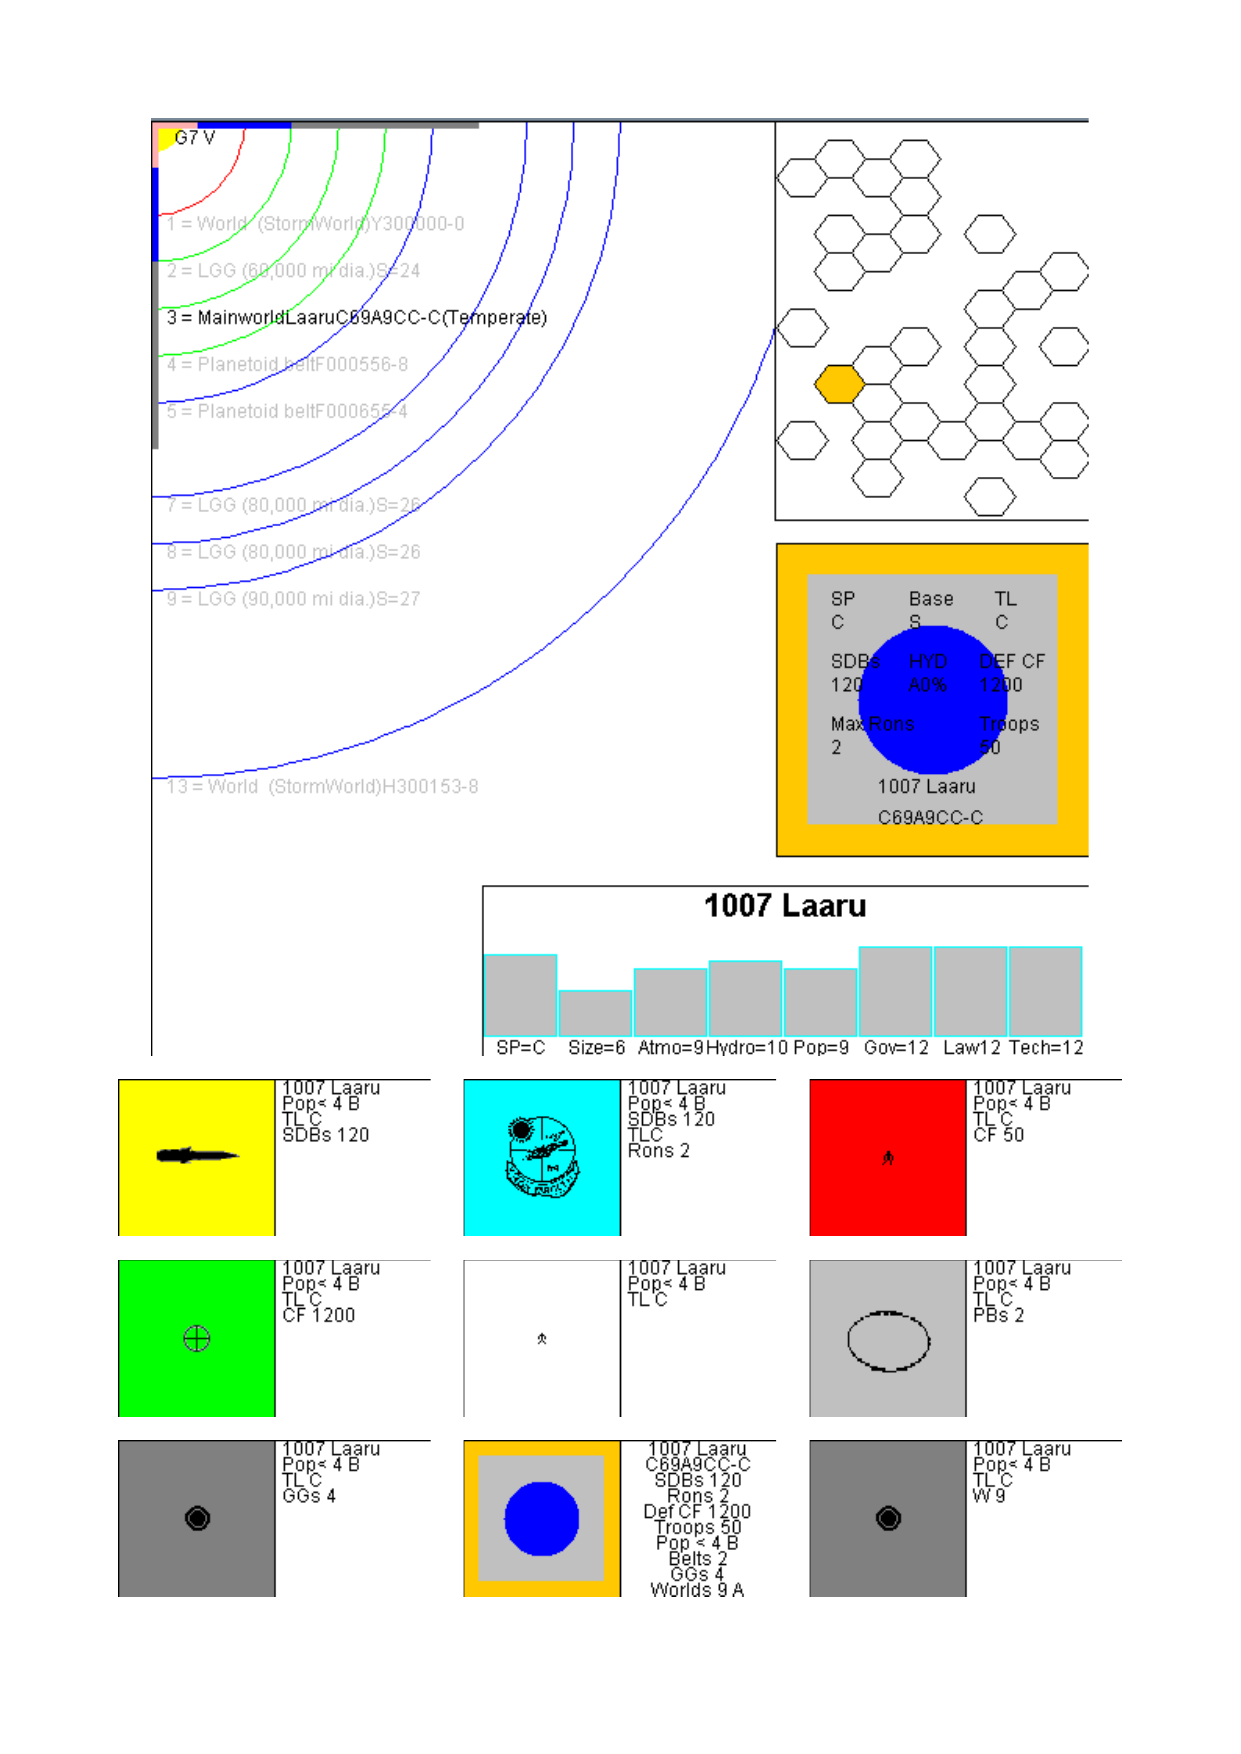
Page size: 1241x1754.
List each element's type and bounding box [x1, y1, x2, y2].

picture [809, 1440, 1122, 1597]
picture [151, 118, 1089, 1056]
picture [463, 1440, 777, 1597]
picture [118, 1260, 431, 1417]
picture [809, 1260, 1122, 1417]
picture [463, 1260, 777, 1417]
picture [118, 1079, 431, 1236]
picture [118, 1440, 431, 1597]
picture [809, 1079, 1122, 1236]
picture [463, 1079, 777, 1236]
